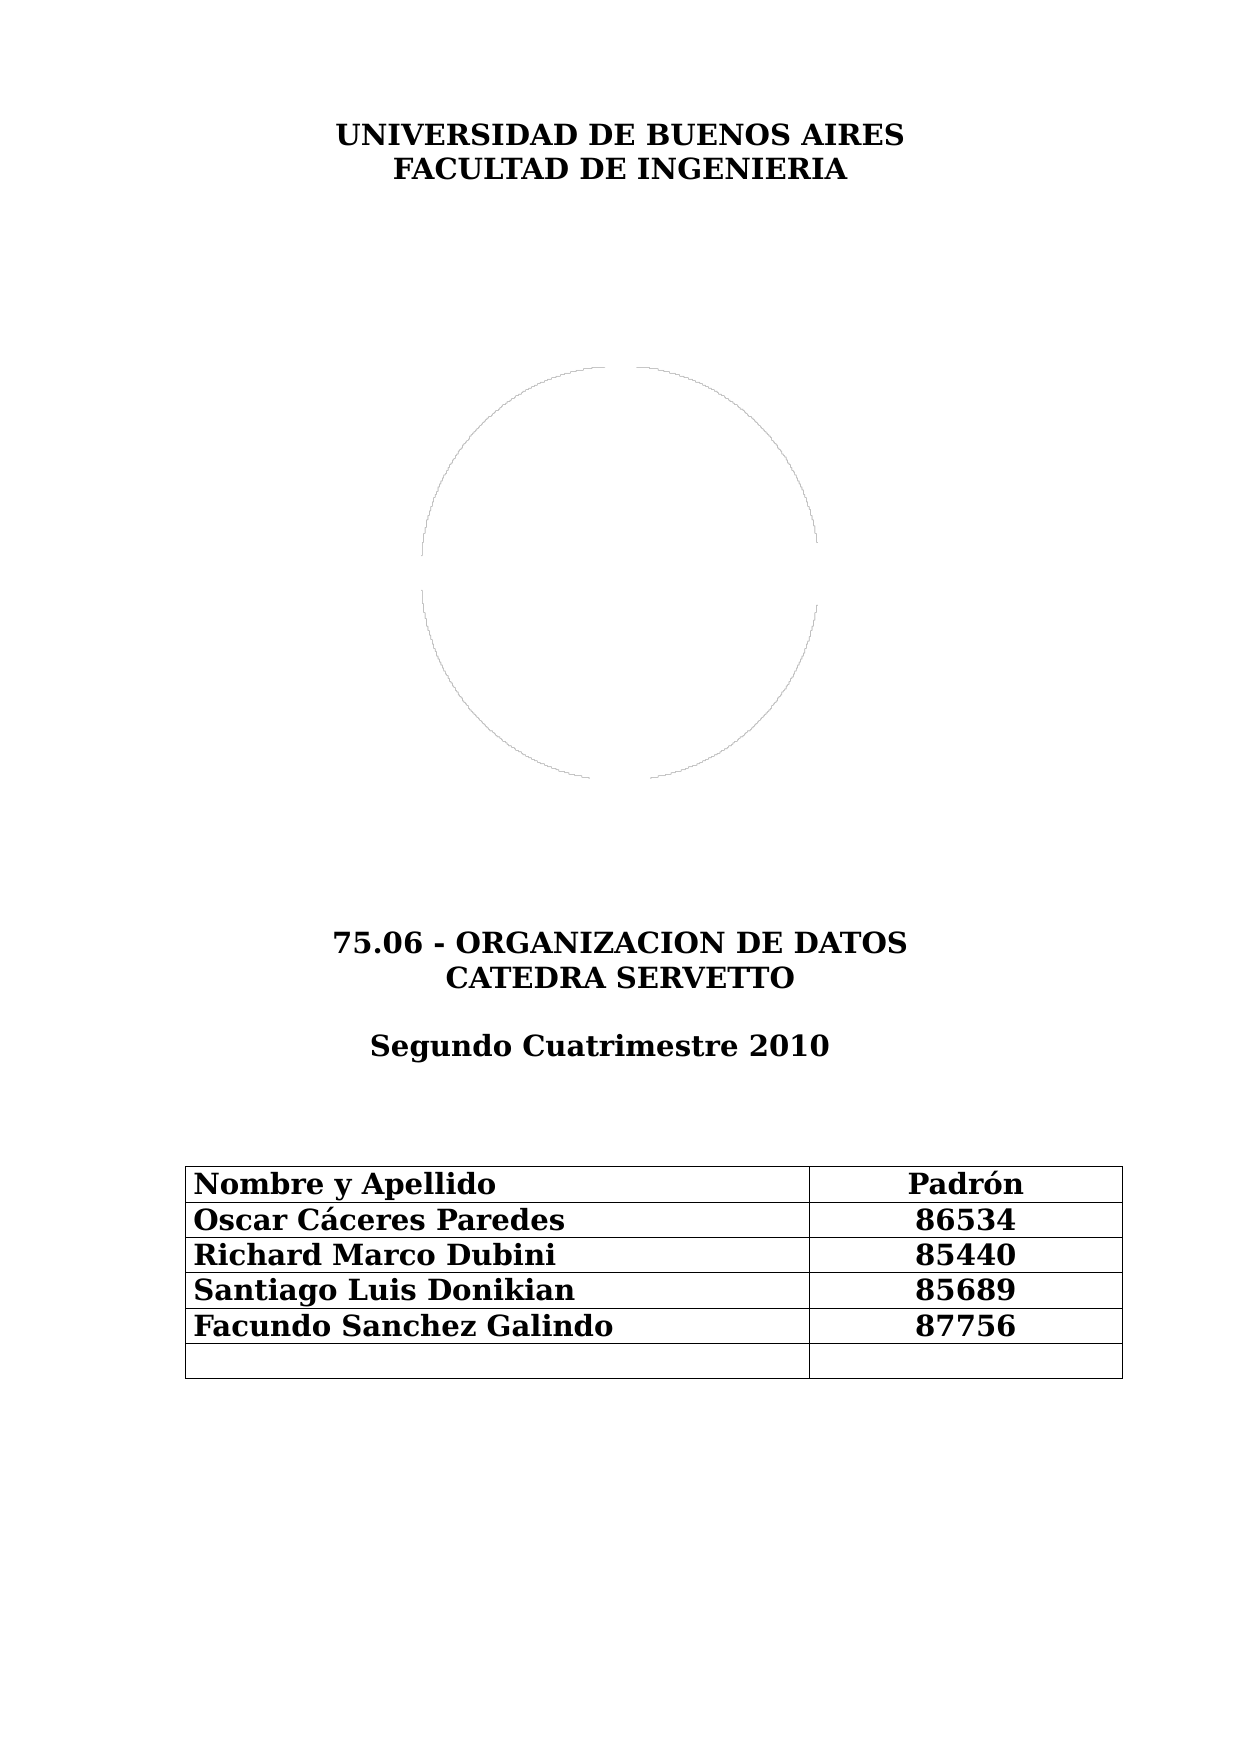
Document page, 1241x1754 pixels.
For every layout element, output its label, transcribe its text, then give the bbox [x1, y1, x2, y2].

table_cell 85689 [810, 1273, 1122, 1307]
text Segundo Cuatrimestre 2010 [339, 1029, 1122, 1063]
text UNIVERSIDAD DE BUENOS AIRES [118, 118, 1122, 152]
text CATEDRA SERVETTO [118, 961, 1122, 995]
table_cell 85440 [810, 1238, 1122, 1272]
table_cell [186, 1344, 809, 1378]
table_header Nombre y Apellido [186, 1167, 809, 1202]
table_cell Facundo Sanchez Galindo [186, 1309, 809, 1343]
table_cell 87756 [810, 1309, 1122, 1343]
table_cell Richard Marco Dubini [186, 1238, 809, 1272]
text FACULTAD DE INGENIERIA [118, 152, 1122, 187]
table_cell 86534 [810, 1203, 1122, 1237]
table_cell [810, 1344, 1122, 1378]
table_cell Oscar Cáceres Paredes [186, 1203, 809, 1237]
table_header Padrón [810, 1167, 1122, 1202]
text 75.06 - ORGANIZACION DE DATOS [118, 926, 1122, 961]
table_cell Santiago Luis Donikian [186, 1273, 809, 1307]
